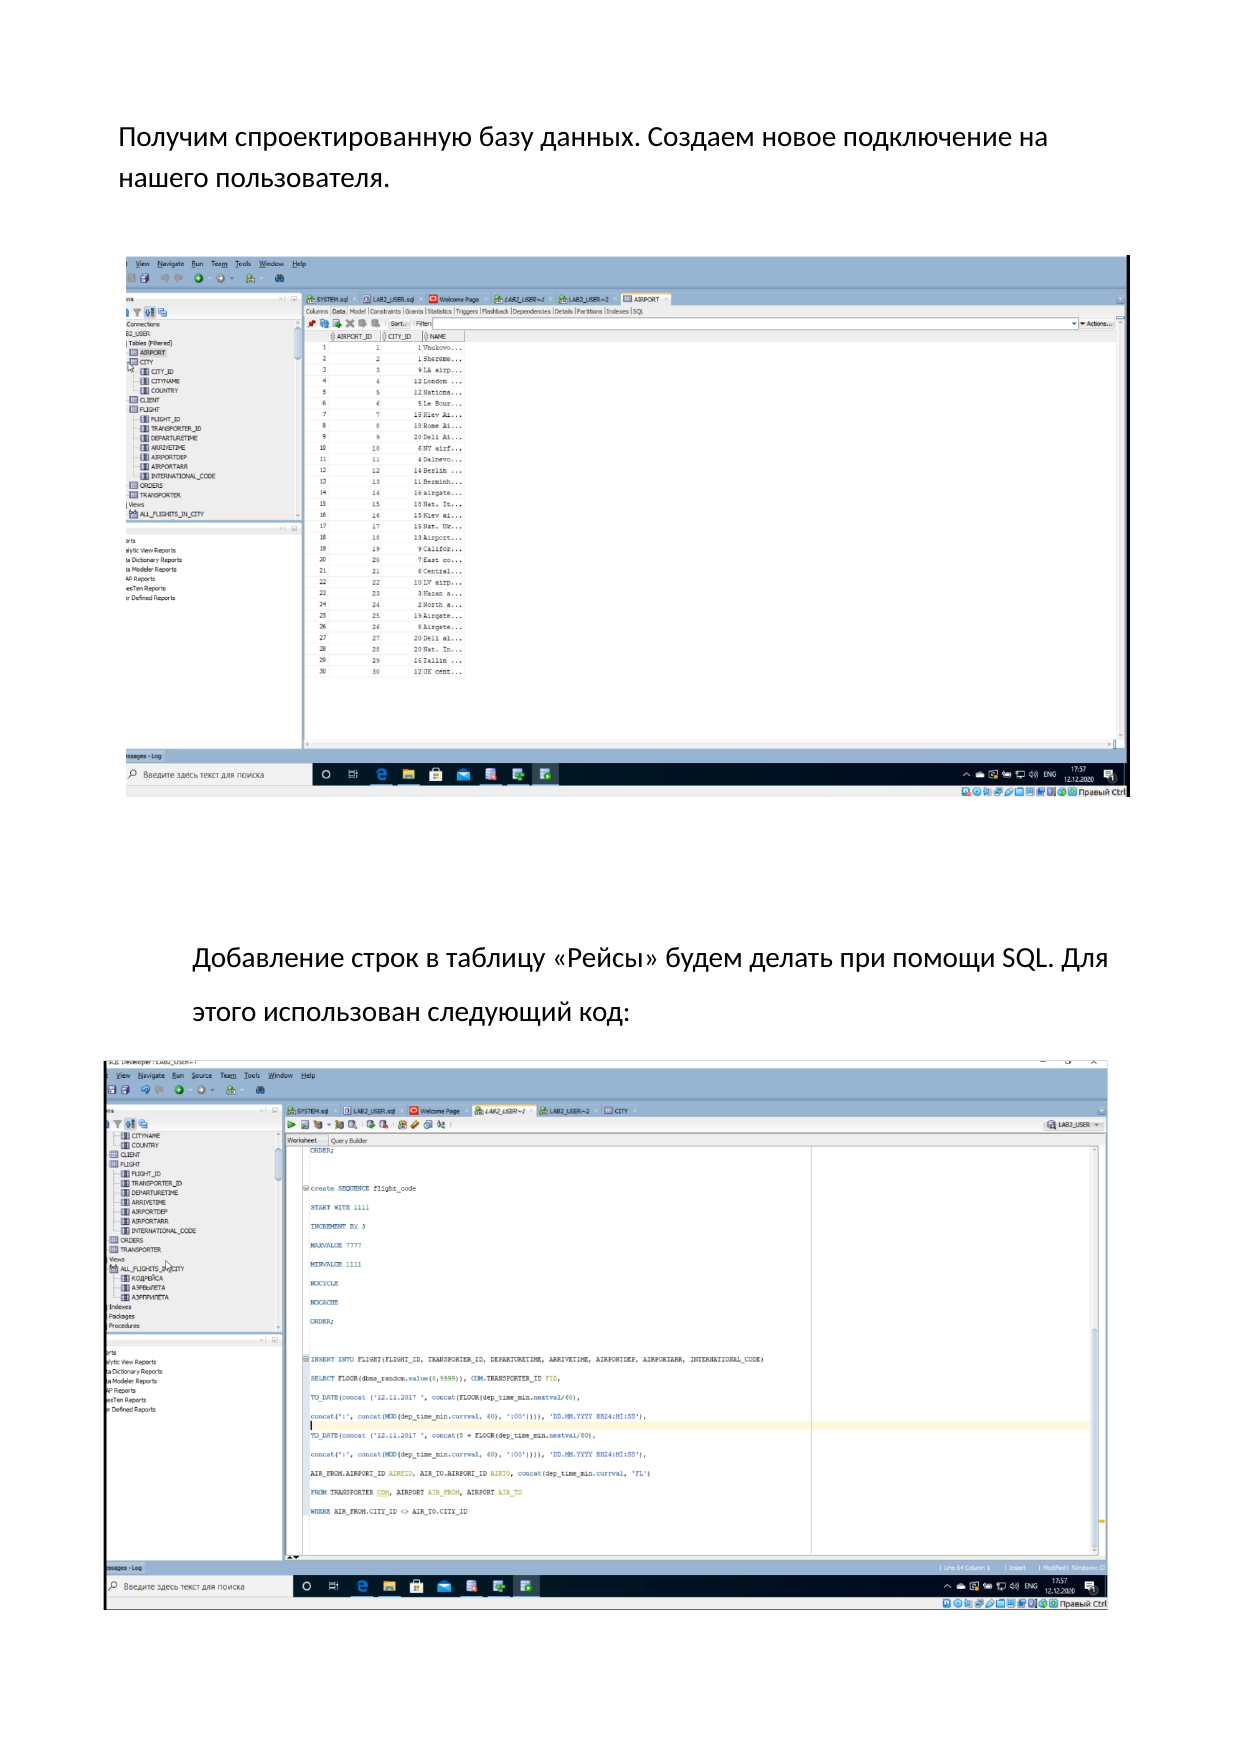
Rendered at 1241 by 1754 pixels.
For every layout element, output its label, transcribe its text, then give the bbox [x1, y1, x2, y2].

picture [126, 255, 1130, 797]
list Добавление строк в таблицу «Рейсы» будем делать при помощи SQL. Для этого использован следующий код: [192, 939, 1122, 1028]
text Получим спроектированную базу данных. Создаем новое подключение на нашего пользователя. [118, 118, 1122, 195]
picture [103, 1060, 1108, 1610]
